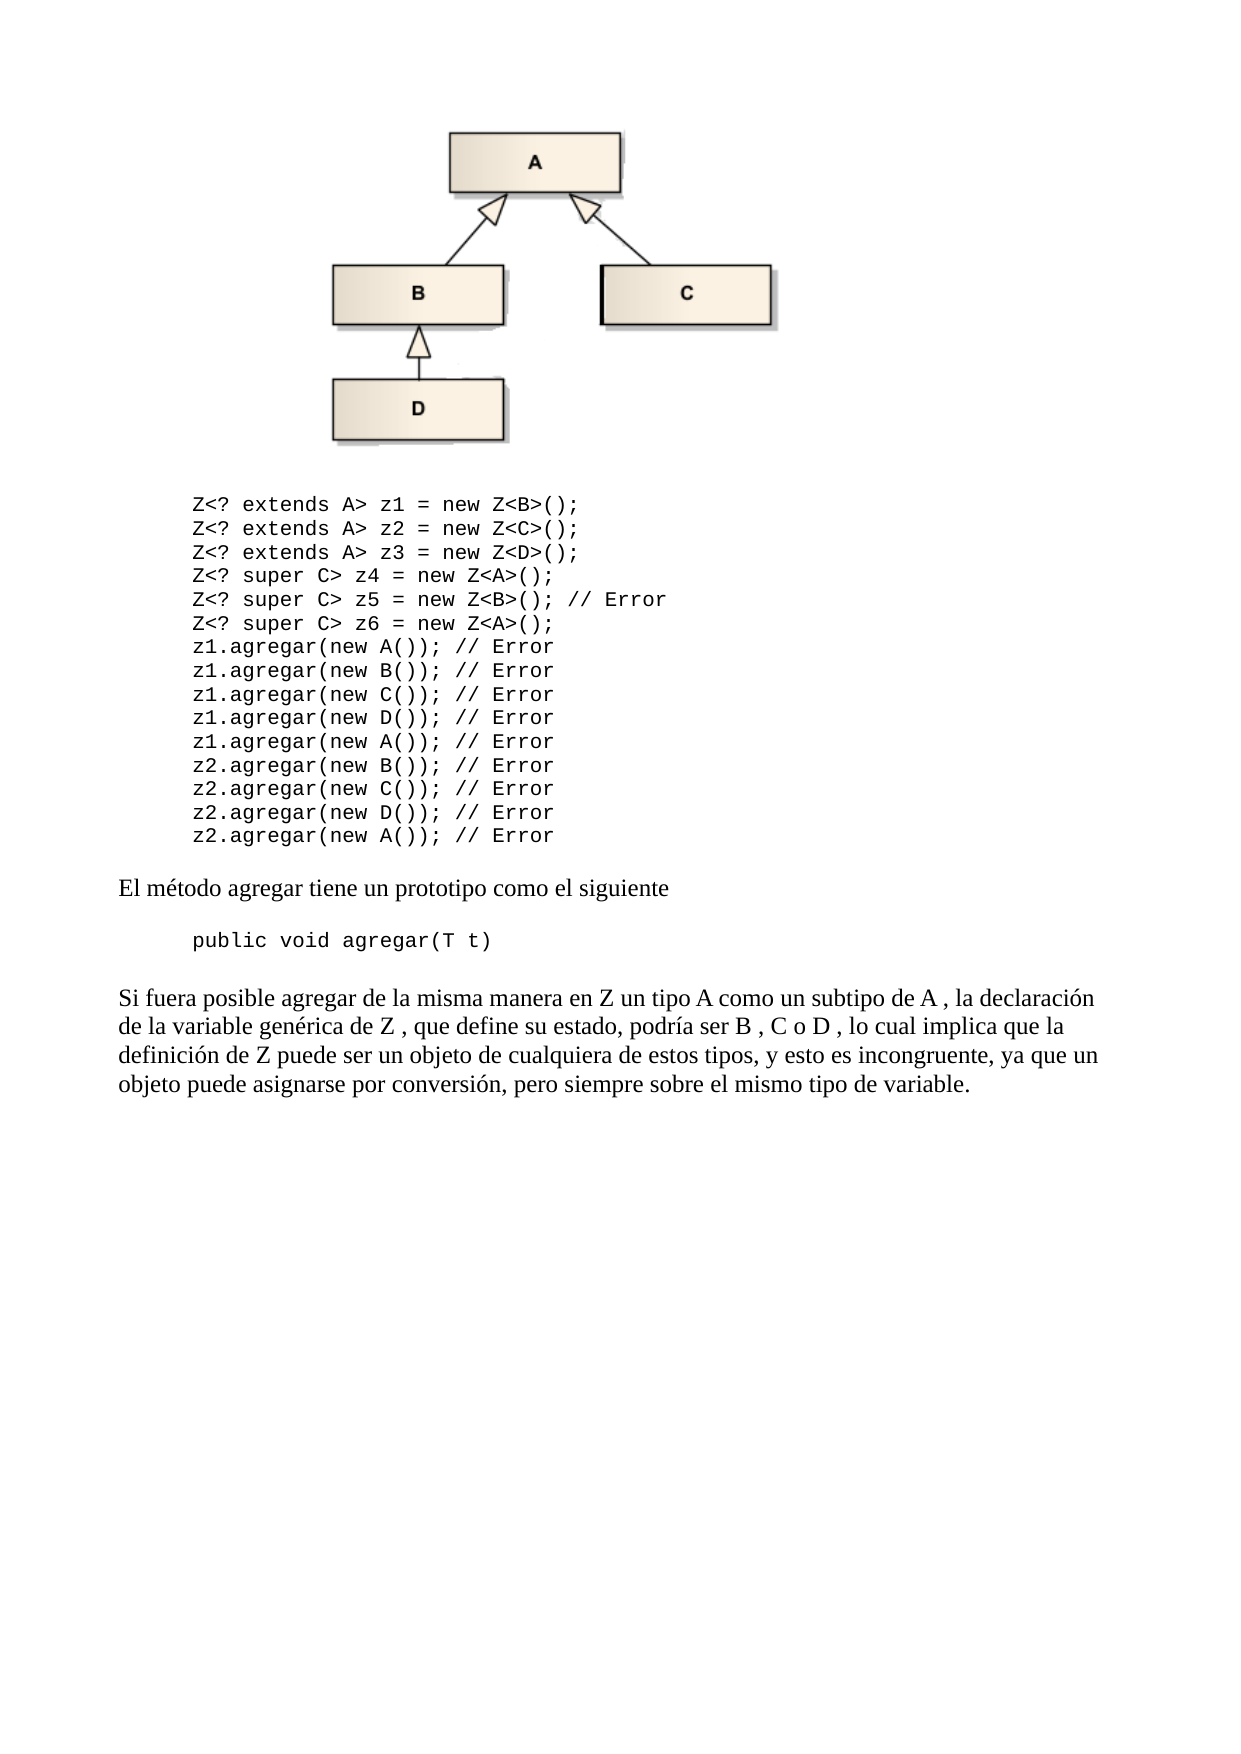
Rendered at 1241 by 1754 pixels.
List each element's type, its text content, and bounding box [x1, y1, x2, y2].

text Z<? super C> z5 = new Z<B>(); // Error [118, 589, 1122, 613]
picture [313, 120, 790, 452]
text public void agregar(T t) [118, 930, 1122, 954]
text Z<? extends A> z3 = new Z<D>(); [118, 542, 1122, 565]
text z2.agregar(new C()); // Error [118, 778, 1122, 802]
text Si fuera posible agregar de la misma manera en Z un tipo A como un subtipo de A , la declaración de la variable genérica de Z , que define su estado, podría ser B , C o D , lo cual implica que la definición de Z puede ser un objeto de cualquiera de estos tipos, y esto es incongruente, ya que un objeto puede asignarse por conversión, pero siempre sobre el mismo tipo de variable. [118, 983, 1122, 1098]
text z2.agregar(new D()); // Error [118, 802, 1122, 826]
text Z<? super C> z6 = new Z<A>(); [118, 613, 1122, 636]
text z2.agregar(new B()); // Error [118, 754, 1122, 778]
text z1.agregar(new A()); // Error [118, 636, 1122, 660]
text Z<? extends A> z2 = new Z<C>(); [118, 518, 1122, 542]
text z1.agregar(new A()); // Error [118, 731, 1122, 754]
text z2.agregar(new A()); // Error [118, 826, 1122, 849]
text z1.agregar(new C()); // Error [118, 684, 1122, 707]
text Z<? extends A> z1 = new Z<B>(); [118, 494, 1122, 518]
text El método agregar tiene un prototipo como el siguiente [118, 873, 1122, 902]
text Z<? super C> z4 = new Z<A>(); [118, 565, 1122, 589]
text z1.agregar(new B()); // Error [118, 660, 1122, 684]
text z1.agregar(new D()); // Error [118, 707, 1122, 731]
